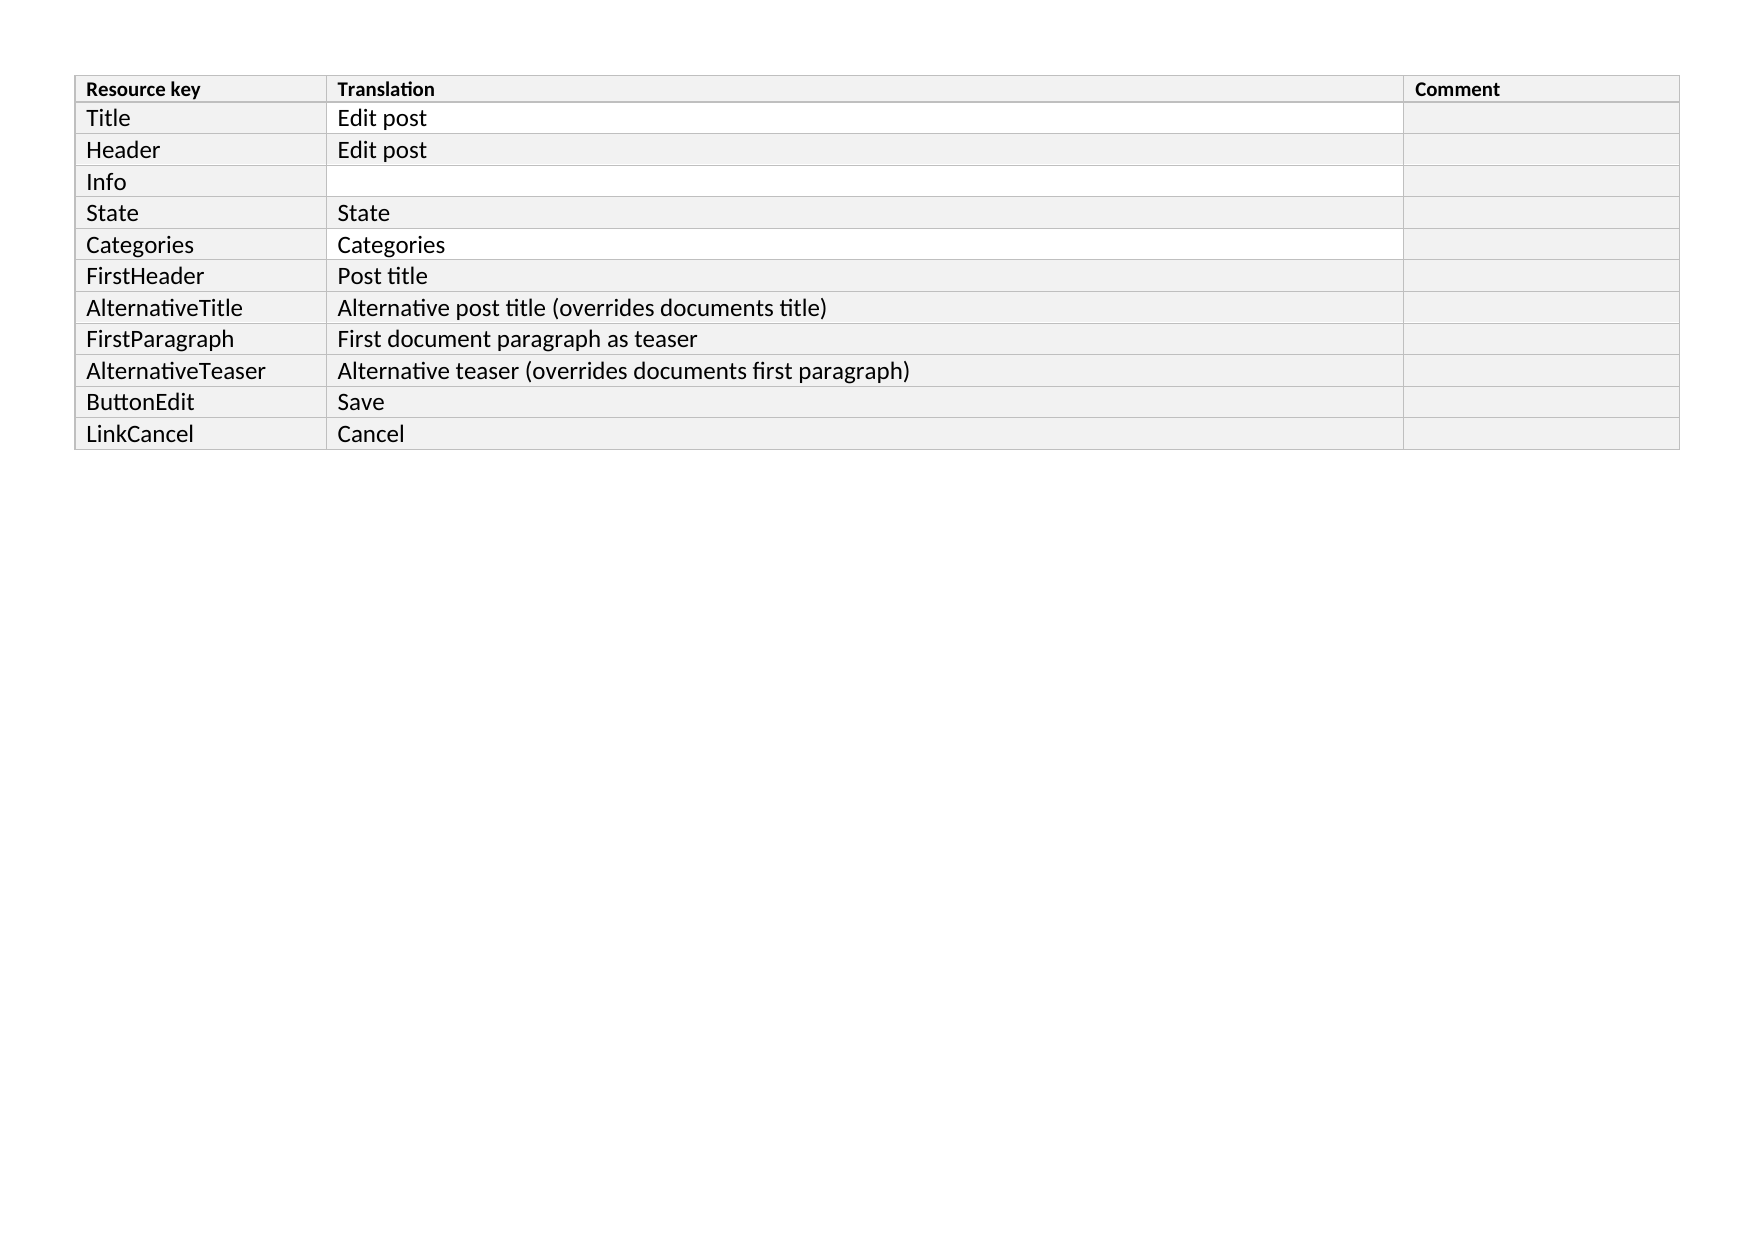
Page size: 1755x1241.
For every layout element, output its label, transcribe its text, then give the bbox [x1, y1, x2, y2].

table_cell [327, 166, 1403, 196]
table_cell [1404, 103, 1679, 133]
table_cell Post title [327, 260, 1403, 291]
table_cell [1404, 324, 1679, 354]
table_cell Info [76, 166, 326, 196]
table_cell State [76, 197, 326, 228]
table_cell FirstParagraph [76, 324, 326, 354]
table_cell [1404, 229, 1679, 259]
table_cell [1404, 387, 1679, 417]
table_cell [1404, 418, 1679, 449]
table_header Comment [1404, 76, 1679, 101]
table_cell [1404, 260, 1679, 291]
table_cell Save [327, 387, 1403, 417]
table_cell LinkCancel [76, 418, 326, 449]
table_cell State [327, 197, 1403, 228]
table_cell Alternative post title (overrides documents title) [327, 292, 1403, 322]
table_cell Cancel [327, 418, 1403, 449]
table_cell [1404, 134, 1679, 164]
table_cell Edit post [327, 103, 1403, 133]
table_cell AlternativeTeaser [76, 355, 326, 386]
table_cell ButtonEdit [76, 387, 326, 417]
table_cell Edit post [327, 134, 1403, 164]
table_cell AlternativeTitle [76, 292, 326, 322]
table_cell [1404, 292, 1679, 322]
table_cell Title [76, 103, 326, 133]
table_cell Categories [327, 229, 1403, 259]
table_cell Categories [76, 229, 326, 259]
table_header Translation [327, 76, 1403, 101]
table_cell [1404, 197, 1679, 228]
table_cell [1404, 355, 1679, 386]
table_header Resource key [76, 76, 326, 101]
table_cell Header [76, 134, 326, 164]
table_cell Alternative teaser (overrides documents first paragraph) [327, 355, 1403, 386]
table_cell [1404, 166, 1679, 196]
table_cell First document paragraph as teaser [327, 324, 1403, 354]
table_cell FirstHeader [76, 260, 326, 291]
